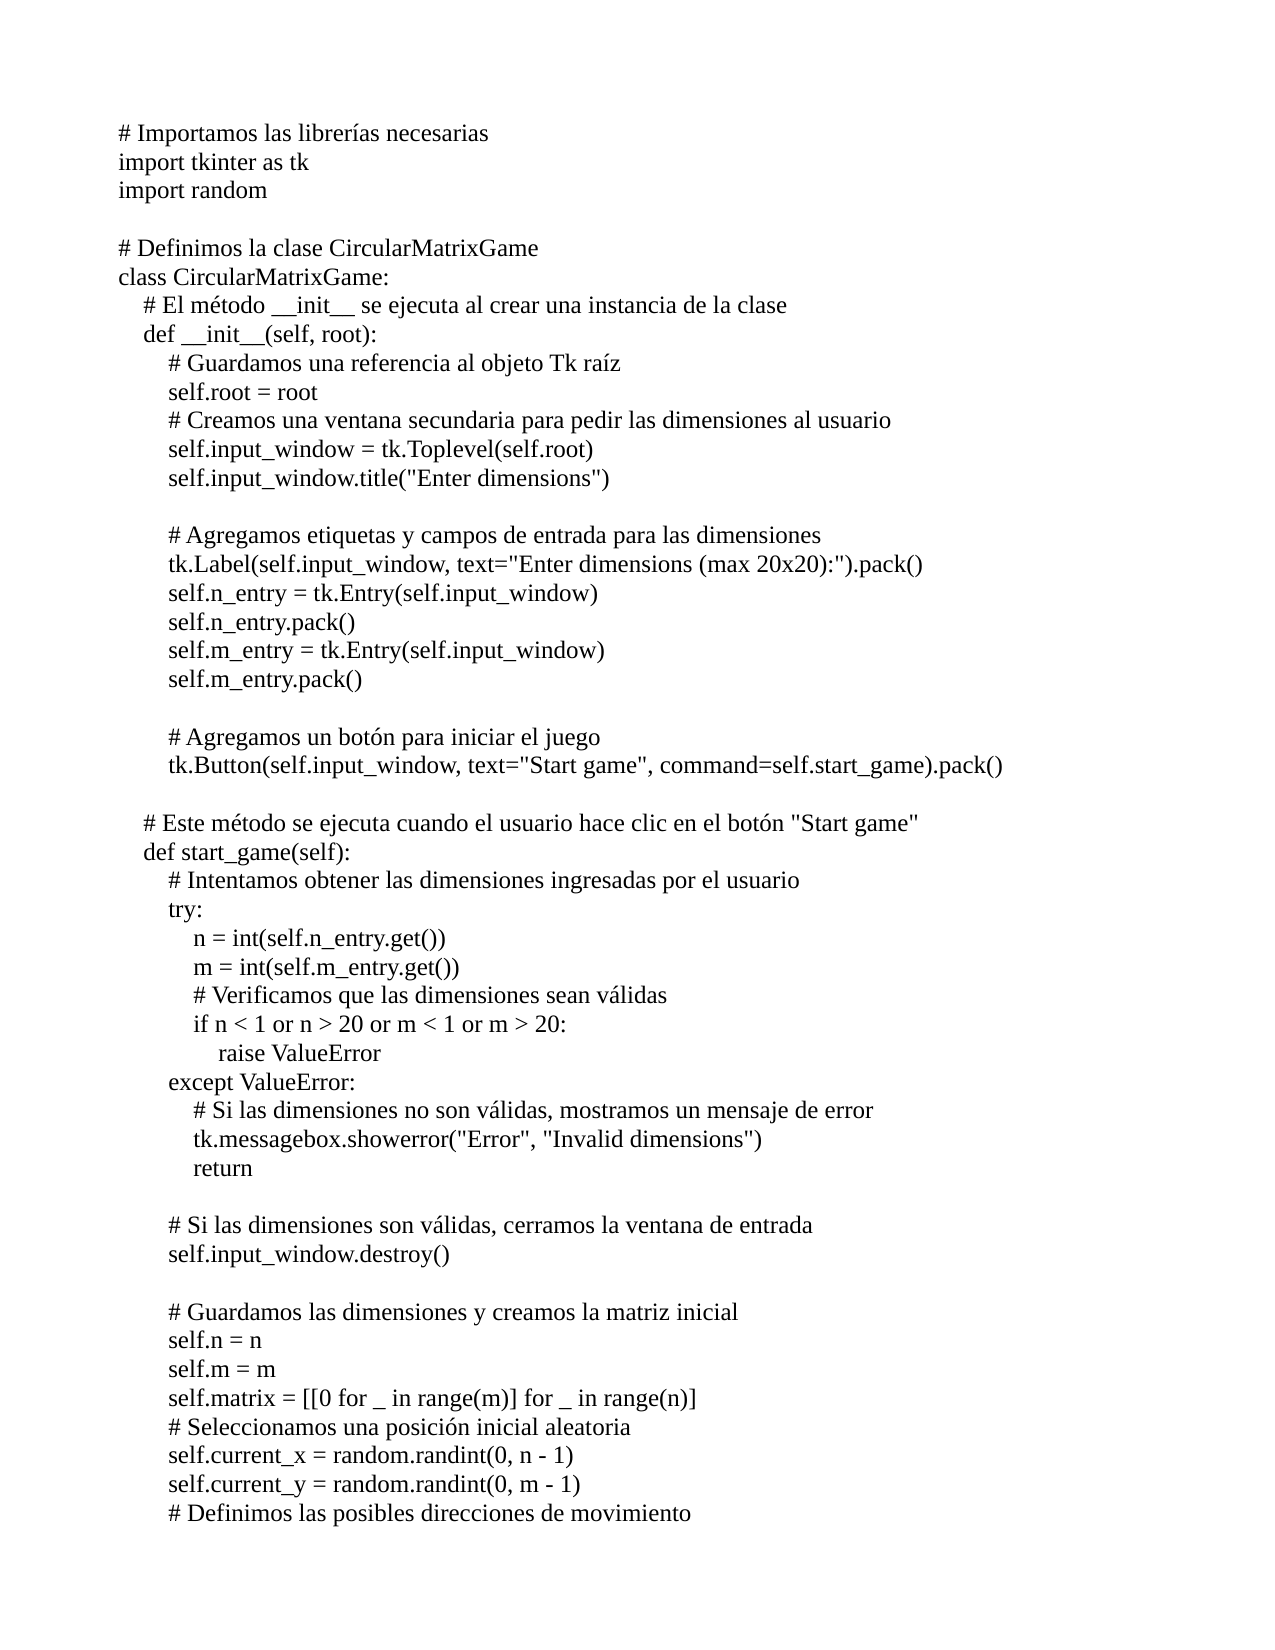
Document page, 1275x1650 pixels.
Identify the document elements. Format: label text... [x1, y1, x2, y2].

text self.matrix = [[0 for _ in range(m)] for _ in range(n)] [118, 1383, 1157, 1412]
text # Seleccionamos una posición inicial aleatoria [118, 1412, 1157, 1441]
text self.input_window = tk.Toplevel(self.root) [118, 434, 1157, 463]
text # Agregamos etiquetas y campos de entrada para las dimensiones [118, 521, 1157, 549]
text # Importamos las librerías necesarias [118, 118, 1157, 147]
text # Intentamos obtener las dimensiones ingresadas por el usuario [118, 866, 1157, 894]
text tk.Button(self.input_window, text="Start game", command=self.start_game).pack() [118, 751, 1157, 779]
text tk.Label(self.input_window, text="Enter dimensions (max 20x20):").pack() [118, 549, 1157, 578]
text self.m_entry.pack() [118, 664, 1157, 693]
text import tkinter as tk [118, 147, 1157, 176]
text self.root = root [118, 377, 1157, 406]
text # Agregamos un botón para iniciar el juego [118, 722, 1157, 751]
text # Guardamos una referencia al objeto Tk raíz [118, 348, 1157, 377]
text # Creamos una ventana secundaria para pedir las dimensiones al usuario [118, 406, 1157, 434]
text # Si las dimensiones no son válidas, mostramos un mensaje de error [118, 1096, 1157, 1124]
text self.current_x = random.randint(0, n - 1) [118, 1441, 1157, 1469]
text self.input_window.destroy() [118, 1239, 1157, 1268]
text def start_game(self): [118, 837, 1157, 866]
text # Guardamos las dimensiones y creamos la matriz inicial [118, 1297, 1157, 1326]
text import random [118, 176, 1157, 204]
text # Verificamos que las dimensiones sean válidas [118, 981, 1157, 1009]
text self.m_entry = tk.Entry(self.input_window) [118, 636, 1157, 664]
text except ValueError: [118, 1067, 1157, 1096]
text self.current_y = random.randint(0, m - 1) [118, 1469, 1157, 1498]
text # Este método se ejecuta cuando el usuario hace clic en el botón "Start game" [118, 808, 1157, 837]
text try: [118, 894, 1157, 923]
text return [118, 1153, 1157, 1182]
text class CircularMatrixGame: [118, 262, 1157, 291]
text # El método __init__ se ejecuta al crear una instancia de la clase [118, 291, 1157, 319]
text # Si las dimensiones son válidas, cerramos la ventana de entrada [118, 1211, 1157, 1239]
text self.n_entry.pack() [118, 607, 1157, 636]
text # Definimos la clase CircularMatrixGame [118, 233, 1157, 262]
text self.input_window.title("Enter dimensions") [118, 463, 1157, 492]
text # Definimos las posibles direcciones de movimiento [118, 1498, 1157, 1527]
text if n < 1 or n > 20 or m < 1 or m > 20: [118, 1009, 1157, 1038]
text self.m = m [118, 1354, 1157, 1383]
text self.n_entry = tk.Entry(self.input_window) [118, 578, 1157, 607]
text n = int(self.n_entry.get()) [118, 923, 1157, 952]
text tk.messagebox.showerror("Error", "Invalid dimensions") [118, 1124, 1157, 1153]
text def __init__(self, root): [118, 319, 1157, 348]
text self.n = n [118, 1326, 1157, 1354]
text raise ValueError [118, 1038, 1157, 1067]
text m = int(self.m_entry.get()) [118, 952, 1157, 981]
